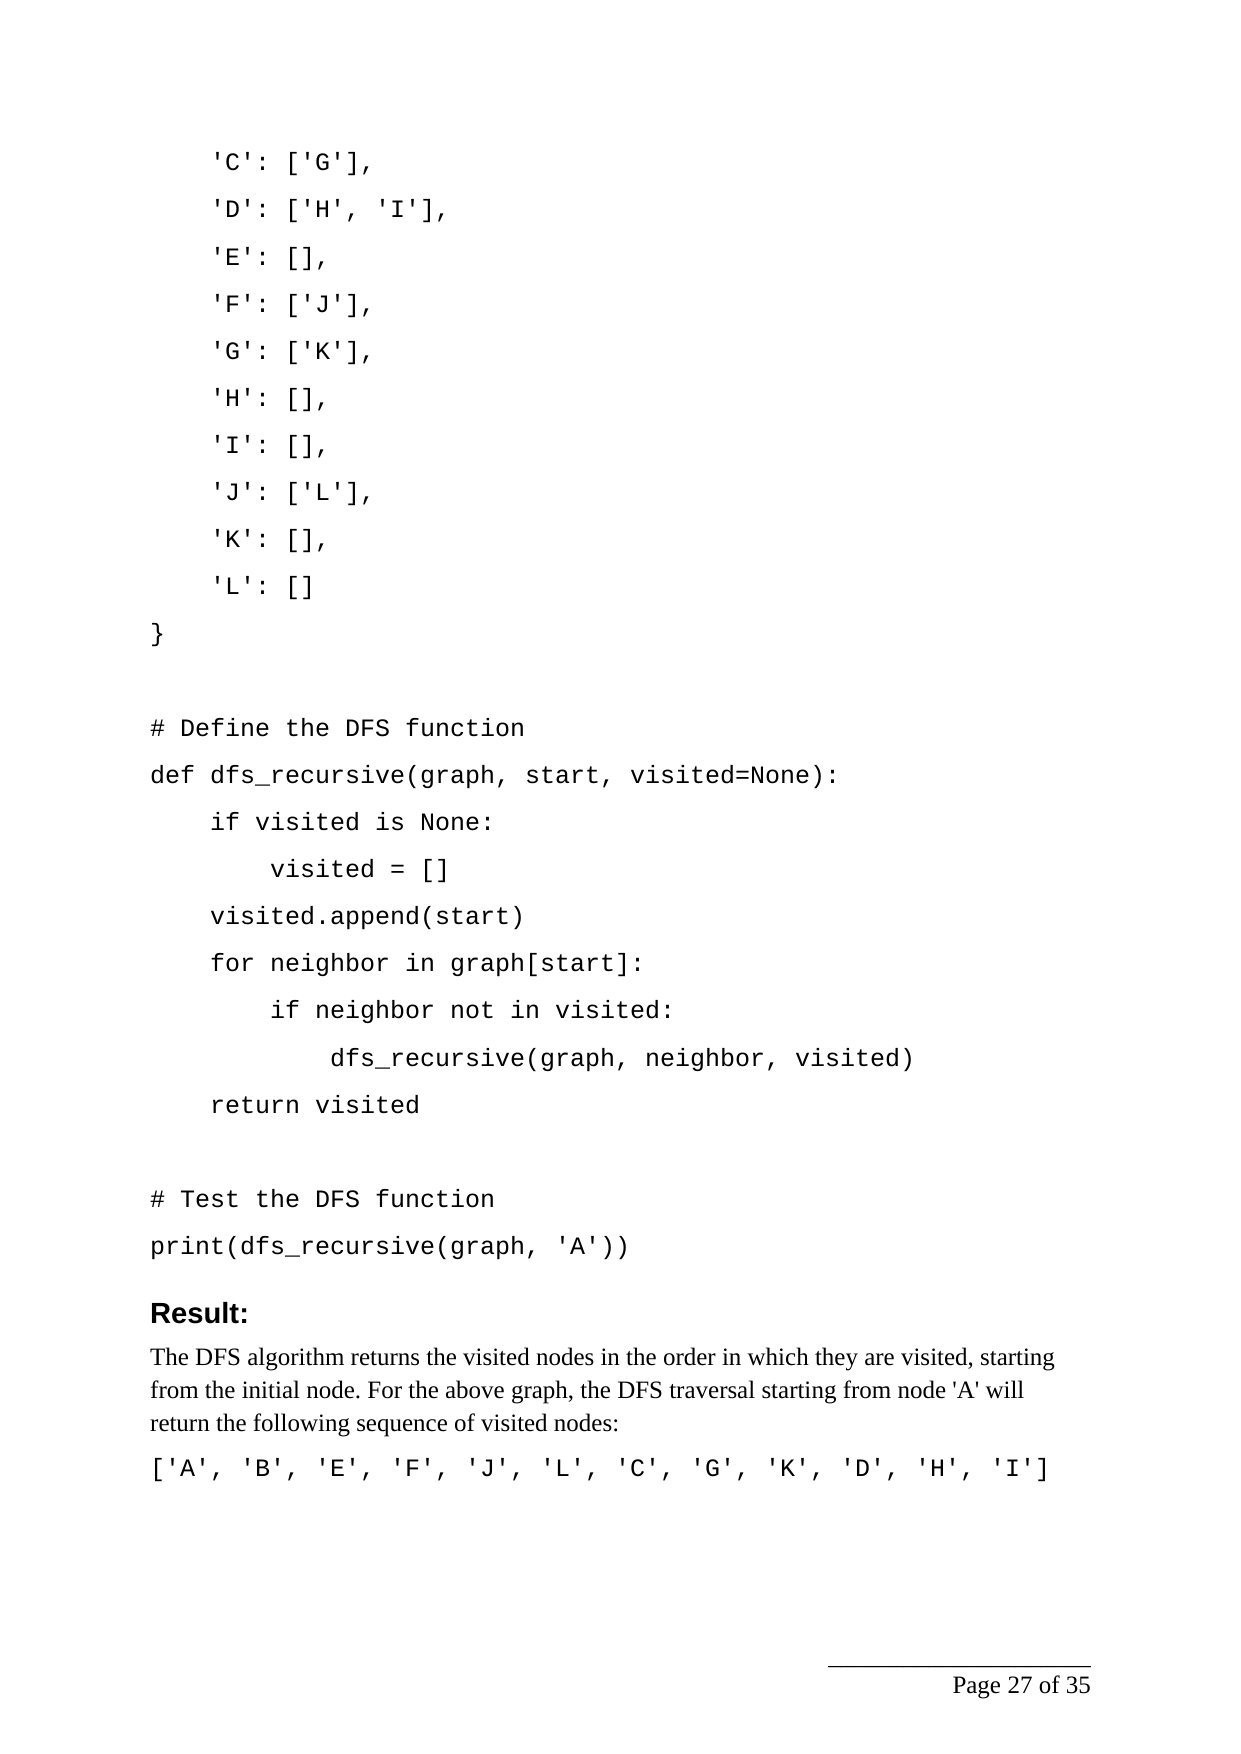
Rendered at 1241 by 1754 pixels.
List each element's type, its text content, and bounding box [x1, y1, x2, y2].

text 'E': [], [150, 244, 1091, 272]
text } [150, 621, 1091, 649]
text ['A', 'B', 'E', 'F', 'J', 'L', 'C', 'G', 'K', 'D', 'H', 'I'] [150, 1455, 1091, 1484]
text if visited is None: [150, 810, 1091, 838]
text 'C': ['G'], [150, 150, 1091, 178]
text 'D': ['H', 'I'], [150, 197, 1091, 225]
text def dfs_recursive(graph, start, visited=None): [150, 763, 1091, 791]
text visited = [] [150, 857, 1091, 885]
text 'G': ['K'], [150, 338, 1091, 367]
text # Test the DFS function [150, 1187, 1091, 1215]
text 'H': [], [150, 385, 1091, 414]
text visited.append(start) [150, 904, 1091, 932]
text 'F': ['J'], [150, 291, 1091, 319]
text 'K': [], [150, 527, 1091, 555]
text dfs_recursive(graph, neighbor, visited) [150, 1045, 1091, 1073]
subtitle Result: [150, 1296, 1091, 1329]
text # Define the DFS function [150, 716, 1091, 744]
text if neighbor not in visited: [150, 998, 1091, 1026]
text 'I': [], [150, 432, 1091, 461]
text 'J': ['L'], [150, 479, 1091, 508]
text print(dfs_recursive(graph, 'A')) [150, 1234, 1091, 1262]
text return visited [150, 1092, 1091, 1121]
text 'L': [] [150, 574, 1091, 602]
text The DFS algorithm returns the visited nodes in the order in which they are visited, starting from the initial node. For the above graph, the DFS traversal starting from node 'A' will return the following sequence of visited nodes: [150, 1342, 1091, 1436]
text for neighbor in graph[start]: [150, 951, 1091, 979]
